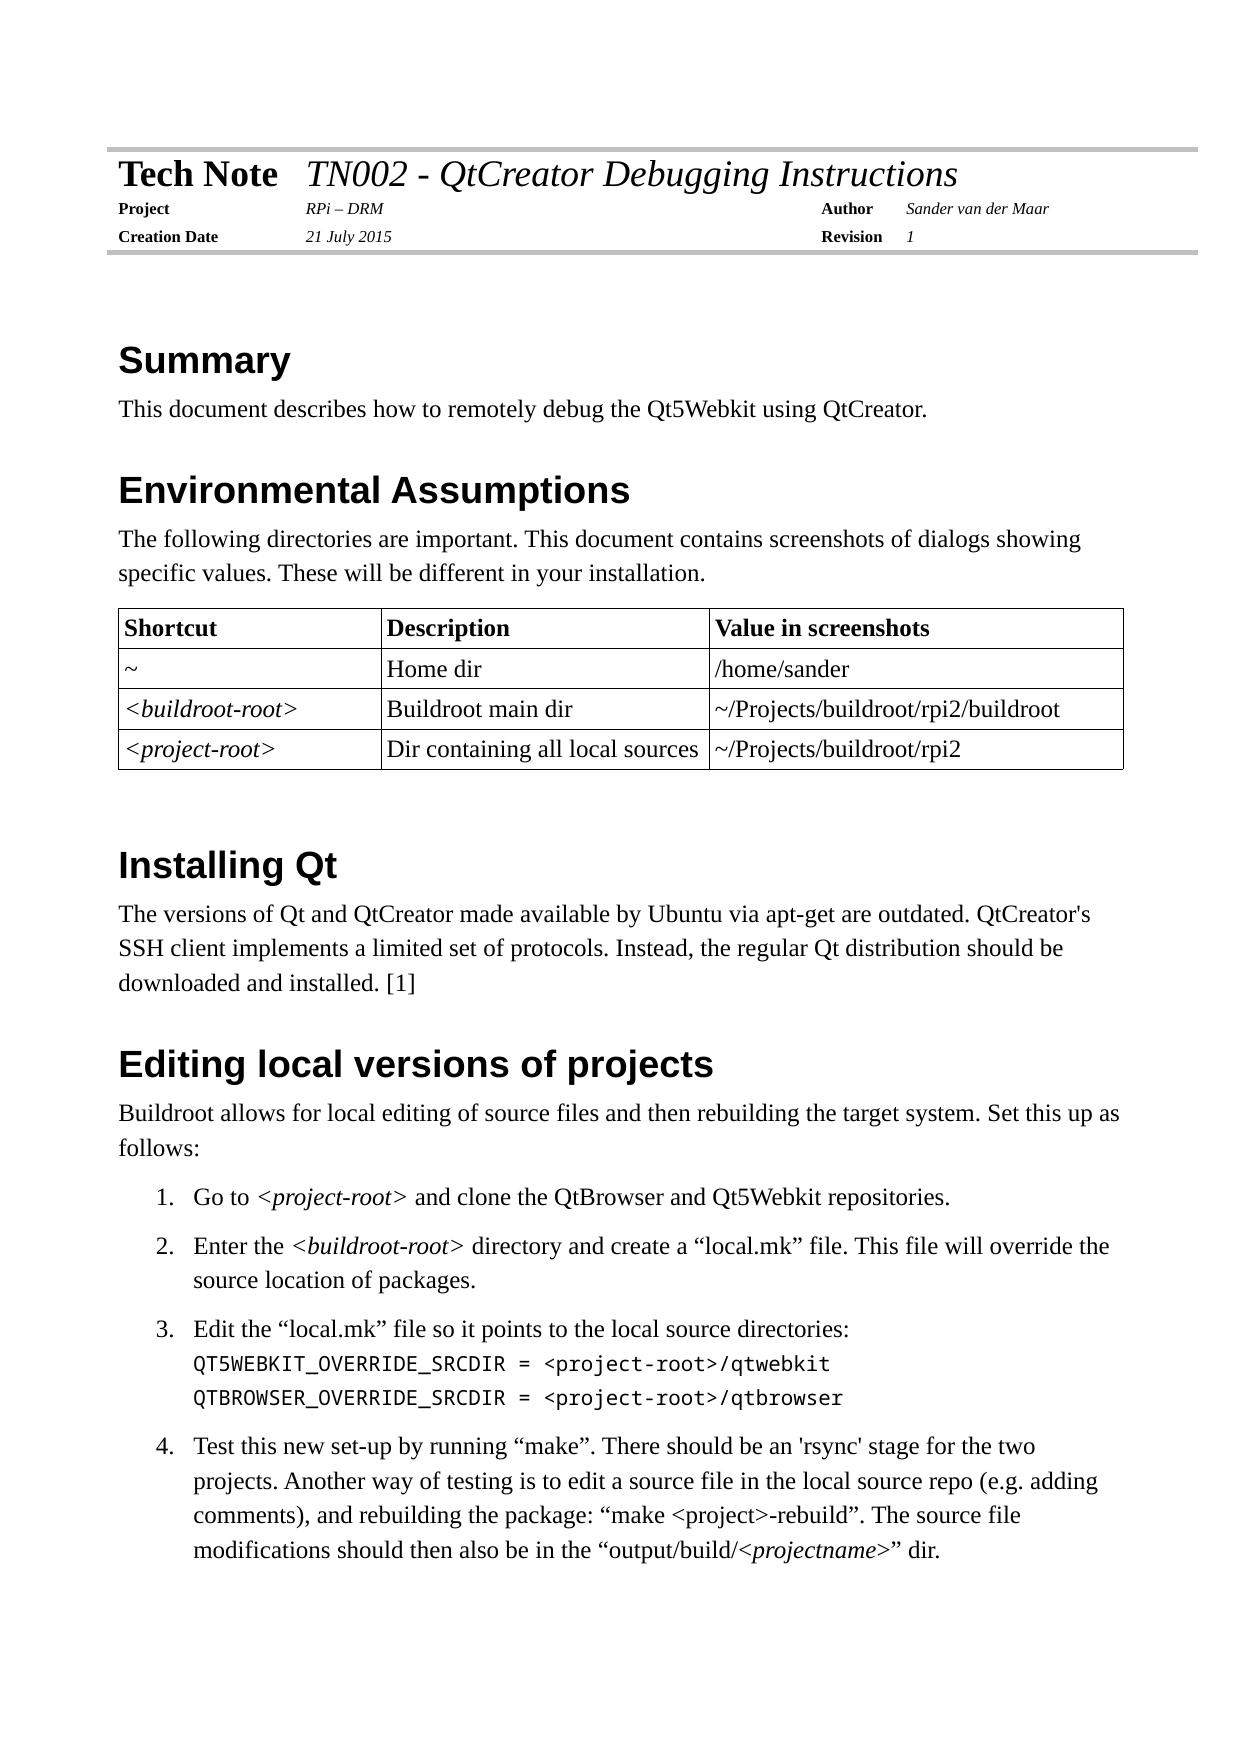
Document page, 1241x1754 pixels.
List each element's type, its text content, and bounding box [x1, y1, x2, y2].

table_cell <project-root> [119, 730, 381, 769]
table_cell <buildroot-root> [119, 689, 381, 728]
table_cell Home dir [382, 649, 709, 688]
table_header Value in screenshots [710, 609, 1123, 648]
table_cell Dir containing all local sources [382, 730, 709, 769]
table_cell /home/sander [710, 649, 1123, 688]
list Test this new set-up by running “make”. There should be an 'rsync' stage for the two projects. Another way of testing is to edit a source file in the local source repo (e.g. adding comments), and rebuilding the package: “make <project>-rebuild”. The source file modifications should then also be in the “output/build/<projectname>” dir. [156, 1431, 1122, 1564]
subtitle Installing Qt [118, 843, 1122, 887]
table_header Description [382, 609, 709, 648]
table_cell Buildroot main dir [382, 689, 709, 728]
subtitle Environmental Assumptions [118, 468, 1122, 511]
table_header Shortcut [119, 609, 381, 648]
subtitle Summary [118, 338, 1122, 381]
subtitle Editing local versions of projects [118, 1042, 1122, 1086]
table_cell ~ [119, 649, 381, 688]
text This document describes how to remotely debug the Qt5Webkit using QtCreator. [118, 394, 1122, 422]
table_cell ~/Projects/buildroot/rpi2 [710, 730, 1123, 769]
text The versions of Qt and QtCreator made available by Ubuntu via apt-get are outdated. QtCreator's SSH client implements a limited set of protocols. Instead, the regular Qt distribution should be downloaded and installed. [1] [118, 899, 1122, 997]
list Edit the “local.mk” file so it points to the local source directories: QT5WEBKIT_OVERRIDE_SRCDIR = <project-root>/qtwebkit QTBROWSER_OVERRIDE_SRCDIR = <project-root>/qtbrowser [156, 1314, 1122, 1411]
list Go to <project-root> and clone the QtBrowser and Qt5Webkit repositories. [156, 1182, 1122, 1211]
list Enter the <buildroot-root> directory and create a “local.mk” file. This file will override the source location of packages. [156, 1231, 1122, 1294]
text Buildroot allows for local editing of source files and then rebuilding the target system. Set this up as follows: [118, 1098, 1122, 1161]
text The following directories are important. This document contains screenshots of dialogs showing specific values. These will be different in your installation. [118, 524, 1122, 587]
table_cell ~/Projects/buildroot/rpi2/buildroot [710, 689, 1123, 728]
